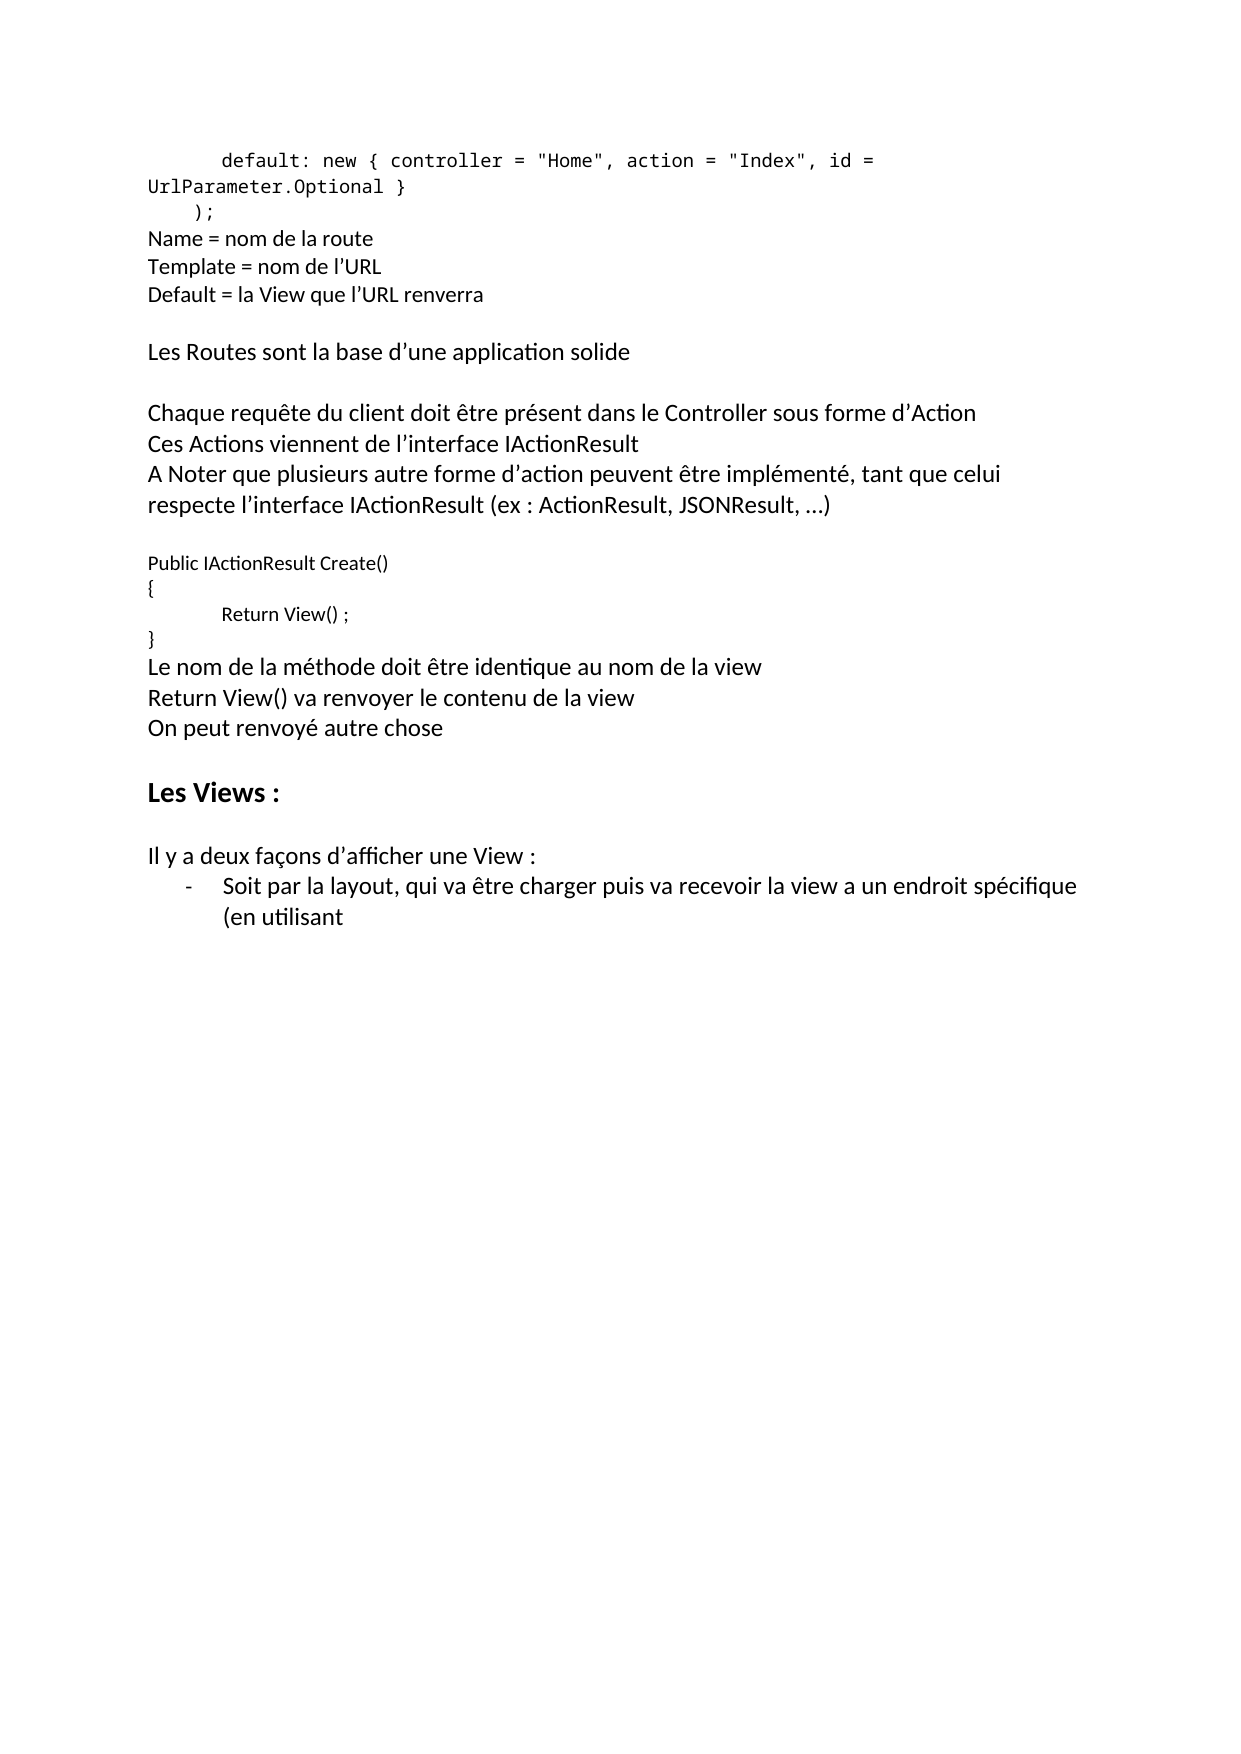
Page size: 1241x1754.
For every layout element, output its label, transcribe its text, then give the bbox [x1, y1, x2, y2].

text On peut renvoyé autre chose [148, 713, 1093, 743]
text Ces Actions viennent de l’interface IActionResult [148, 428, 1093, 458]
text Les Routes sont la base d’une application solide [148, 336, 1093, 367]
text Chaque requête du client doit être présent dans le Controller sous forme d’Action [148, 397, 1093, 428]
text Les Views : [148, 774, 1093, 809]
text Il y a deux façons d’afficher une View : [148, 840, 1093, 870]
text Name = nom de la route [148, 224, 1093, 252]
text Le nom de la méthode doit être identique au nom de la view [148, 652, 1093, 682]
text A Noter que plusieurs autre forme d’action peuvent être implémenté, tant que celui respecte l’interface IActionResult (ex : ActionResult, JSONResult, …) [148, 458, 1093, 519]
text Return View() ; [148, 601, 1093, 626]
text Default = la View que l’URL renverra [148, 280, 1093, 308]
text default: new { controller = "Home", action = "Index", id = UrlParameter.Optional } [148, 148, 1093, 199]
text Template = nom de l’URL [148, 252, 1093, 280]
text } [148, 626, 1093, 652]
text ); [148, 199, 1093, 224]
text { [148, 575, 1093, 601]
list Soit par la layout, qui va être charger puis va recevoir la view a un endroit spécifique (en utilisant [185, 870, 1093, 931]
text Public IActionResult Create() [148, 550, 1093, 575]
text Return View() va renvoyer le contenu de la view [148, 682, 1093, 713]
